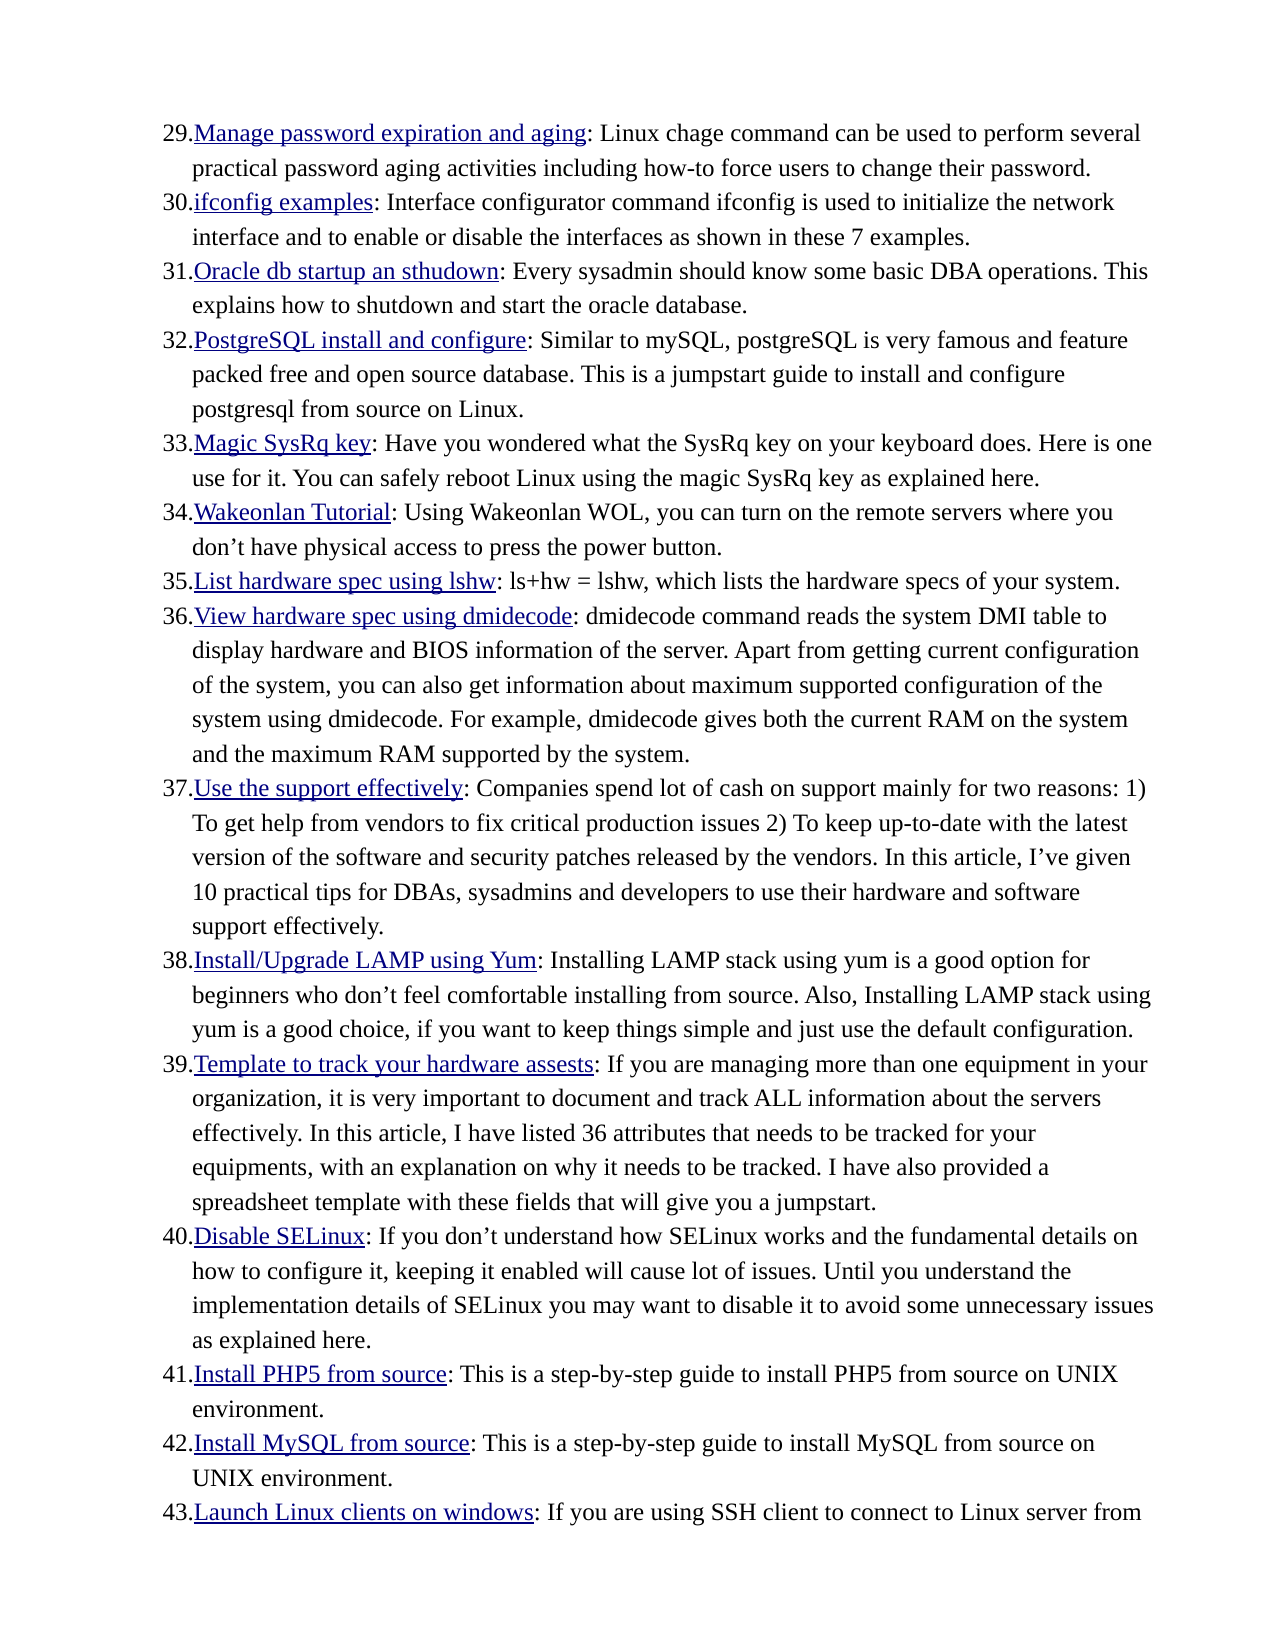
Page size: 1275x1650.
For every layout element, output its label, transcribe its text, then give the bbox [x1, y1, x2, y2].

list Launch Linux clients on windows: If you are using SSH client to connect to Linux server from [162, 1497, 1157, 1526]
list Install/Upgrade LAMP using Yum: Installing LAMP stack using yum is a good option for beginners who don’t feel comfortable installing from source. Also, Installing LAMP stack using yum is a good choice, if you want to keep things simple and just use the default configuration. [162, 946, 1157, 1043]
list Magic SysRq key: Have you wondered what the SysRq key on your keyboard does. Here is one use for it. You can safely reboot Linux using the magic SysRq key as explained here. [162, 428, 1157, 492]
list ifconfig examples: Interface configurator command ifconfig is used to initialize the network interface and to enable or disable the interfaces as shown in these 7 examples. [162, 187, 1157, 250]
list Install MySQL from source: This is a step-by-step guide to install MySQL from source on UNIX environment. [162, 1428, 1157, 1492]
list Oracle db startup an sthudown: Every sysadmin should know some basic DBA operations. This explains how to shutdown and start the oracle database. [162, 256, 1157, 319]
list Manage password expiration and aging: Linux chage command can be used to perform several practical password aging activities including how-to force users to change their password. [162, 118, 1157, 181]
list Disable SELinux: If you don’t understand how SELinux works and the fundamental details on how to configure it, keeping it enabled will cause lot of issues. Until you understand the implementation details of SELinux you may want to disable it to avoid some unnecessary issues as explained here. [162, 1221, 1157, 1354]
list View hardware spec using dmidecode: dmidecode command reads the system DMI table to display hardware and BIOS information of the server. Apart from getting current configuration of the system, you can also get information about maximum supported configuration of the system using dmidecode. For example, dmidecode gives both the current RAM on the system and the maximum RAM supported by the system. [162, 601, 1157, 767]
list Install PHP5 from source: This is a step-by-step guide to install PHP5 from source on UNIX environment. [162, 1359, 1157, 1423]
list Template to track your hardware assests: If you are managing more than one equipment in your organization, it is very important to document and track ALL information about the servers effectively. In this article, I have listed 36 attributes that needs to be tracked for your equipments, with an explanation on why it needs to be tracked. I have also provided a spreadsheet template with these fields that will give you a jumpstart. [162, 1049, 1157, 1216]
list List hardware spec using lshw: ls+hw = lshw, which lists the hardware specs of your system. [162, 566, 1157, 595]
list PostgreSQL install and configure: Similar to mySQL, postgreSQL is very famous and feature packed free and open source database. This is a jumpstart guide to install and configure postgresql from source on Linux. [162, 325, 1157, 423]
list Wakeonlan Tutorial: Using Wakeonlan WOL, you can turn on the remote servers where you don’t have physical access to press the power button. [162, 497, 1157, 561]
list Use the support effectively: Companies spend lot of cash on support mainly for two reasons: 1) To get help from vendors to fix critical production issues 2) To keep up-to-date with the latest version of the software and security patches released by the vendors. In this article, I’ve given 10 practical tips for DBAs, sysadmins and developers to use their hardware and software support effectively. [162, 773, 1157, 940]
